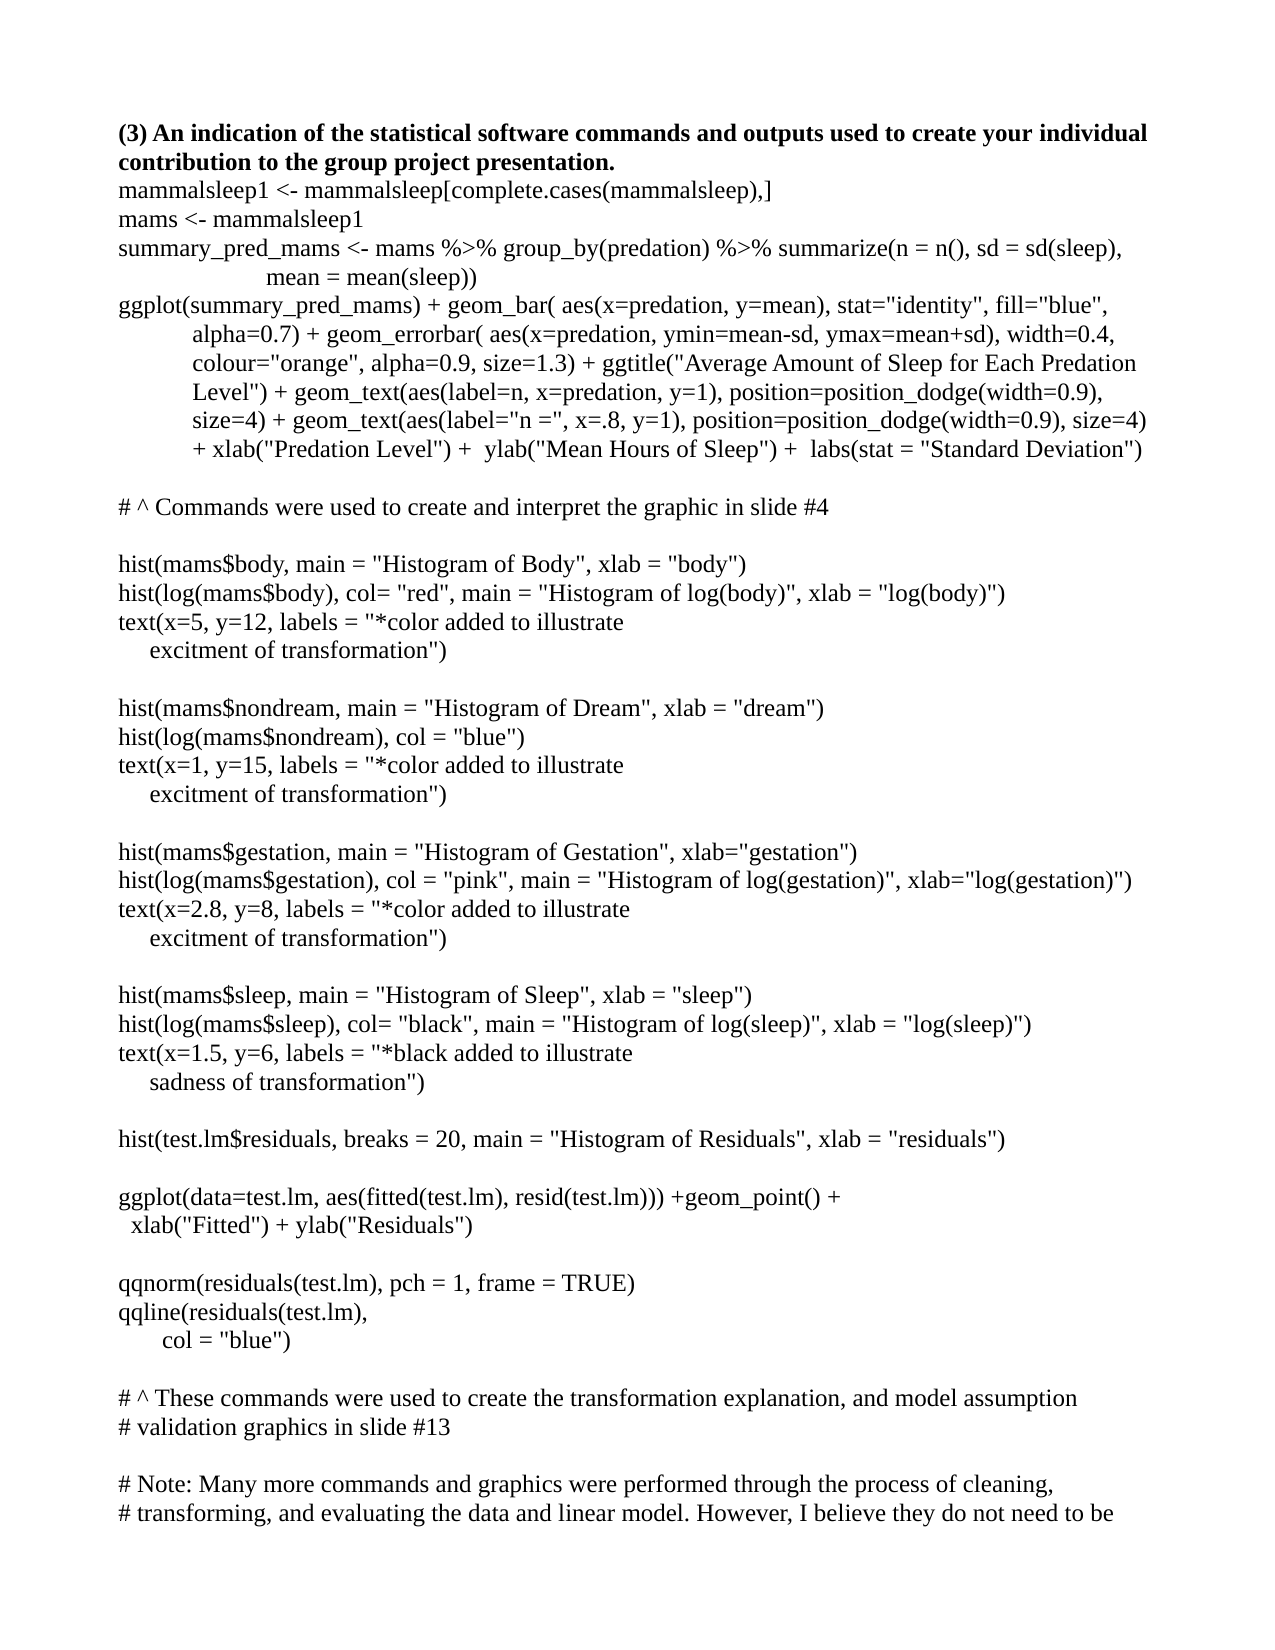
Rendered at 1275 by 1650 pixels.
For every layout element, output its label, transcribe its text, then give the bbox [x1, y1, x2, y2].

text # validation graphics in slide #13 [118, 1412, 1157, 1441]
text excitment of transformation") [118, 923, 1157, 952]
text excitment of transformation") [118, 779, 1157, 808]
text hist(test.lm$residuals, breaks = 20, main = "Histogram of Residuals", xlab = "residuals") [118, 1124, 1157, 1153]
text text(x=5, y=12, labels = "*color added to illustrate [118, 607, 1157, 636]
text text(x=1, y=15, labels = "*color added to illustrate [118, 751, 1157, 779]
text hist(log(mams$gestation), col = "pink", main = "Histogram of log(gestation)", xlab="log(gestation)") [118, 866, 1157, 894]
text hist(mams$gestation, main = "Histogram of Gestation", xlab="gestation") [118, 837, 1157, 866]
text hist(mams$sleep, main = "Histogram of Sleep", xlab = "sleep") [118, 981, 1157, 1009]
text text(x=1.5, y=6, labels = "*black added to illustrate [118, 1038, 1157, 1067]
text col = "blue") [118, 1326, 1157, 1354]
text # transforming, and evaluating the data and linear model. However, I believe they do not need to be [118, 1498, 1157, 1527]
text xlab("Fitted") + ylab("Residuals") [118, 1211, 1157, 1239]
text ggplot(summary_pred_mams) + geom_bar( aes(x=predation, y=mean), stat="identity", fill="blue", alpha=0.7) + geom_errorbar( aes(x=predation, ymin=mean-sd, ymax=mean+sd), width=0.4, colour="orange", alpha=0.9, size=1.3) + ggtitle("Average Amount of Sleep for Each Predation Level") + geom_text(aes(label=n, x=predation, y=1), position=position_dodge(width=0.9), size=4) + geom_text(aes(label="n =", x=.8, y=1), position=position_dodge(width=0.9), size=4) + xlab("Predation Level") + ylab("Mean Hours of Sleep") + labs(stat = "Standard Deviation") [118, 291, 1157, 463]
text mams <- mammalsleep1 [118, 204, 1157, 233]
text (3) An indication of the statistical software commands and outputs used to create your individual contribution to the group project presentation. [118, 118, 1157, 176]
text text(x=2.8, y=8, labels = "*color added to illustrate [118, 894, 1157, 923]
text # Note: Many more commands and graphics were performed through the process of cleaning, [118, 1469, 1157, 1498]
text mammalsleep1 <- mammalsleep[complete.cases(mammalsleep),] [118, 176, 1157, 204]
text hist(log(mams$sleep), col= "black", main = "Histogram of log(sleep)", xlab = "log(sleep)") [118, 1009, 1157, 1038]
text qqline(residuals(test.lm), [118, 1297, 1157, 1326]
text sadness of transformation") [118, 1067, 1157, 1096]
text hist(log(mams$body), col= "red", main = "Histogram of log(body)", xlab = "log(body)") [118, 578, 1157, 607]
text excitment of transformation") [118, 636, 1157, 664]
text # ^ These commands were used to create the transformation explanation, and model assumption [118, 1383, 1157, 1412]
text hist(log(mams$nondream), col = "blue") [118, 722, 1157, 751]
text summary_pred_mams <- mams %>% group_by(predation) %>% summarize(n = n(), sd = sd(sleep), mean = mean(sleep)) [118, 233, 1157, 291]
text ggplot(data=test.lm, aes(fitted(test.lm), resid(test.lm))) +geom_point() + [118, 1182, 1157, 1211]
text qqnorm(residuals(test.lm), pch = 1, frame = TRUE) [118, 1268, 1157, 1297]
text hist(mams$nondream, main = "Histogram of Dream", xlab = "dream") [118, 693, 1157, 722]
text hist(mams$body, main = "Histogram of Body", xlab = "body") [118, 549, 1157, 578]
text # ^ Commands were used to create and interpret the graphic in slide #4 [118, 492, 1157, 521]
